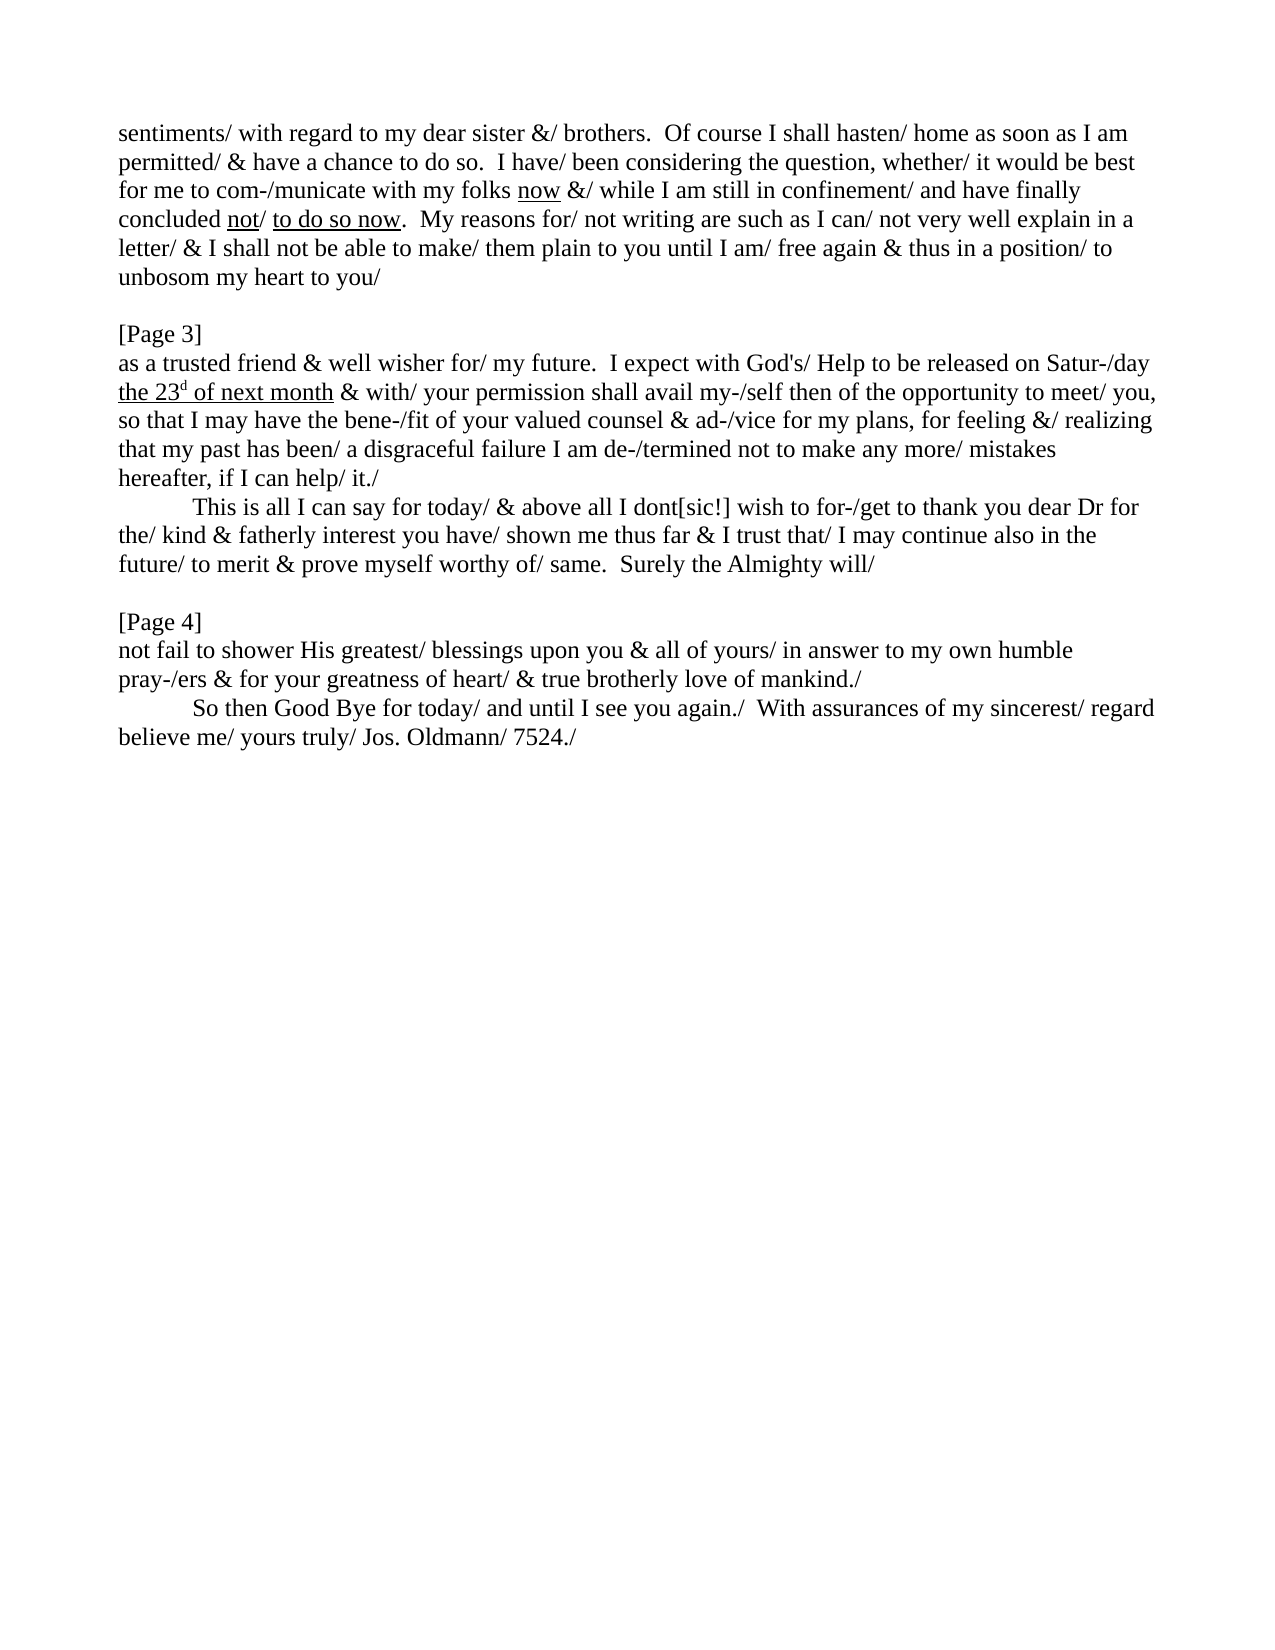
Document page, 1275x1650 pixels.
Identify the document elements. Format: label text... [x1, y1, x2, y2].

text [Page 4] [118, 607, 1157, 636]
text This is all I can say for today/ & above all I dont[sic!] wish to for-/get to thank you dear Dr for the/ kind & fatherly interest you have/ shown me thus far & I trust that/ I may continue also in the future/ to merit & prove myself worthy of/ same. Surely the Almighty will/ [118, 492, 1157, 578]
text [Page 3] [118, 319, 1157, 348]
text sentiments/ with regard to my dear sister &/ brothers. Of course I shall hasten/ home as soon as I am permitted/ & have a chance to do so. I have/ been considering the question, whether/ it would be best for me to com-/municate with my folks now &/ while I am still in confinement/ and have finally concluded not/ to do so now. My reasons for/ not writing are such as I can/ not very well explain in a letter/ & I shall not be able to make/ them plain to you until I am/ free again & thus in a position/ to unbosom my heart to you/ [118, 118, 1157, 291]
text not fail to shower His greatest/ blessings upon you & all of yours/ in answer to my own humble pray-/ers & for your greatness of heart/ & true brotherly love of mankind./ [118, 636, 1157, 693]
text as a trusted friend & well wisher for/ my future. I expect with God's/ Help to be released on Satur-/day the 23d of next month & with/ your permission shall avail my-/self then of the opportunity to meet/ you, so that I may have the bene-/fit of your valued counsel & ad-/vice for my plans, for feeling &/ realizing that my past has been/ a disgraceful failure I am de-/termined not to make any more/ mistakes hereafter, if I can help/ it./ [118, 348, 1157, 492]
text So then Good Bye for today/ and until I see you again./ With assurances of my sincerest/ regard believe me/ yours truly/ Jos. Oldmann/ 7524./ [118, 693, 1157, 751]
